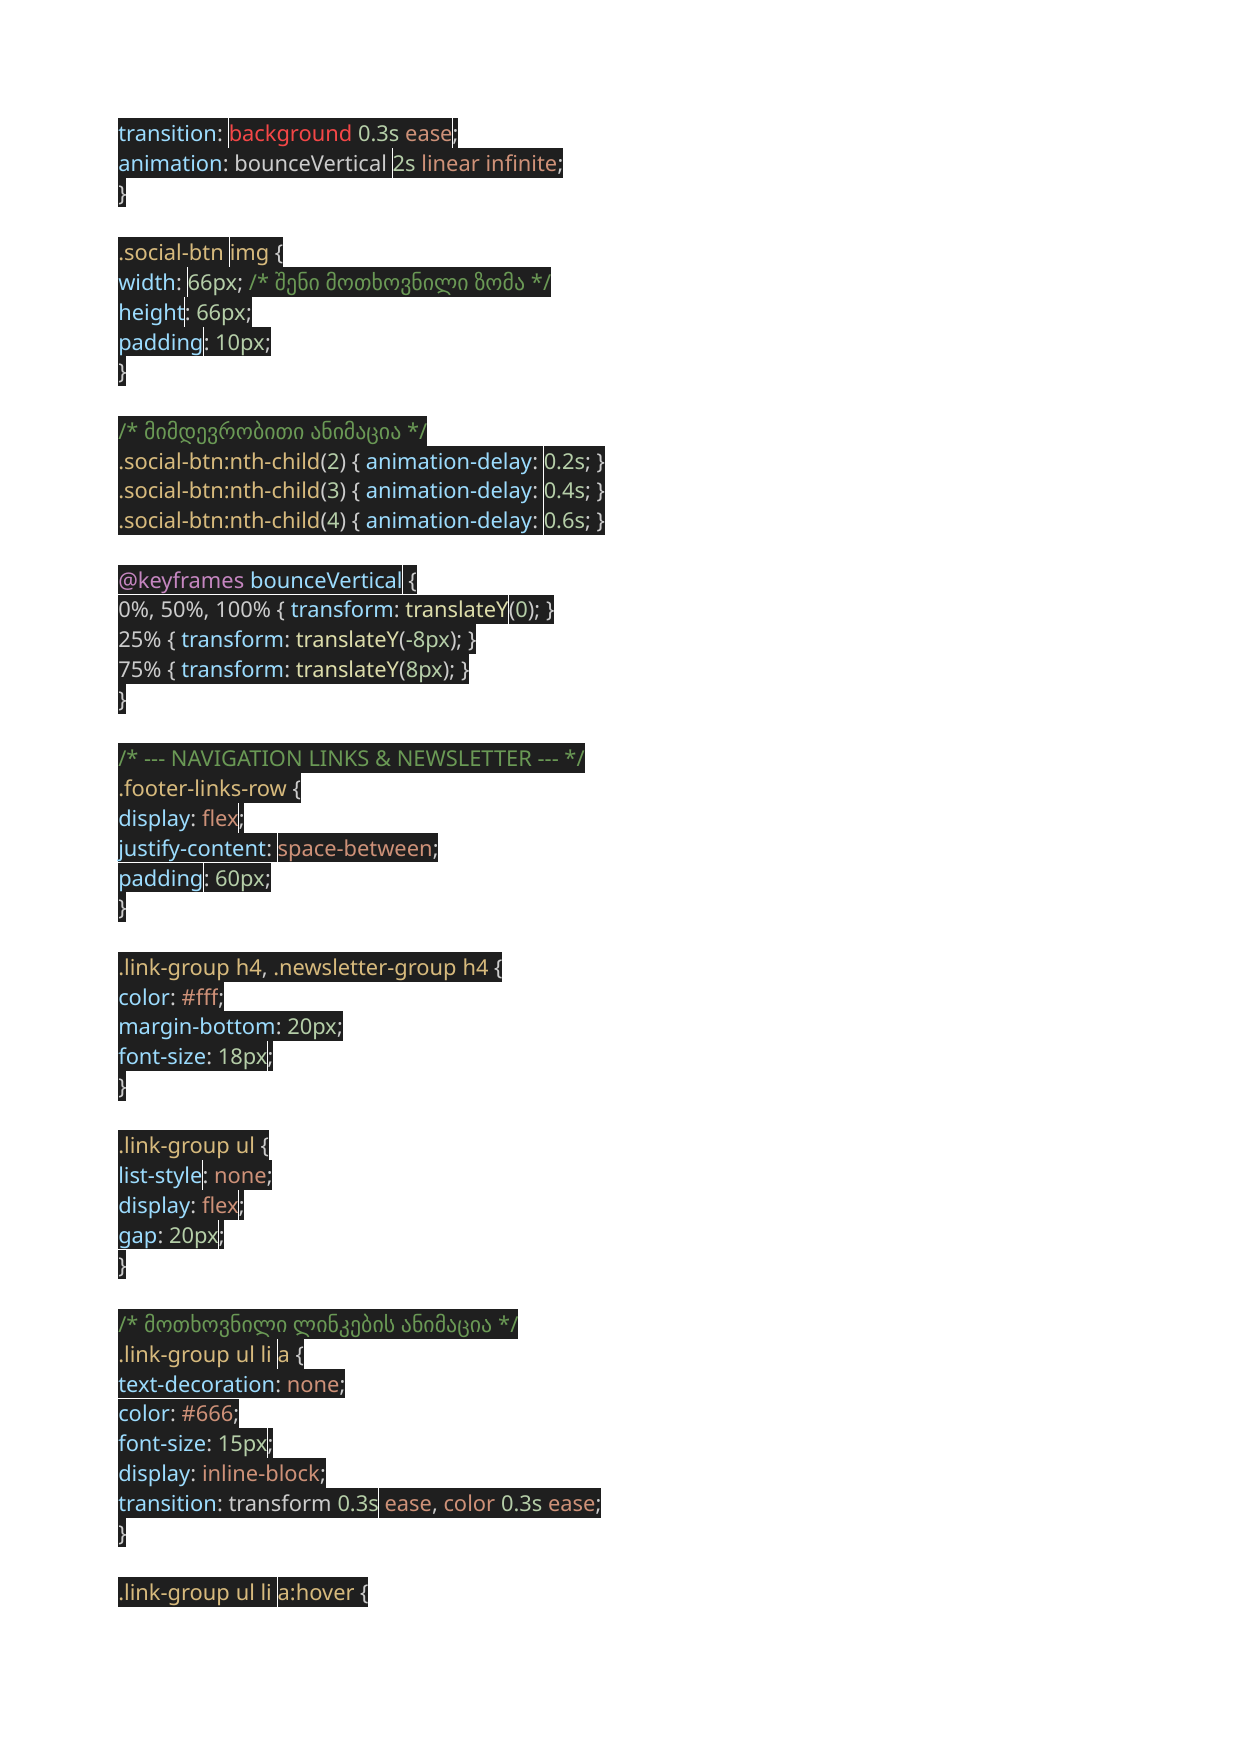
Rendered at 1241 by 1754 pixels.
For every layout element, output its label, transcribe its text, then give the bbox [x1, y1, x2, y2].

text list-style: none; [118, 1160, 1122, 1190]
text width: 66px; /* შენი მოთხოვნილი ზომა */ [118, 267, 1122, 297]
text /* მოთხოვნილი ლინკების ანიმაცია */ [118, 1309, 1122, 1339]
text } [118, 684, 1122, 714]
text transition: transform 0.3s ease, color 0.3s ease; [118, 1488, 1122, 1518]
text .social-btn:nth-child(4) { animation-delay: 0.6s; } [118, 505, 1122, 535]
text height: 66px; [118, 297, 1122, 327]
text display: flex; [118, 803, 1122, 833]
text margin-bottom: 20px; [118, 1011, 1122, 1041]
text } [118, 178, 1122, 207]
text .social-btn:nth-child(3) { animation-delay: 0.4s; } [118, 475, 1122, 505]
text /* --- NAVIGATION LINKS & NEWSLETTER --- */ [118, 743, 1122, 773]
text font-size: 18px; [118, 1041, 1122, 1071]
text 75% { transform: translateY(8px); } [118, 654, 1122, 684]
text .link-group ul li a { [118, 1339, 1122, 1369]
text /* მიმდევრობითი ანიმაცია */ [118, 416, 1122, 446]
text padding: 60px; [118, 862, 1122, 892]
text .link-group ul { [118, 1130, 1122, 1160]
text .social-btn:nth-child(2) { animation-delay: 0.2s; } [118, 446, 1122, 475]
text animation: bounceVertical 2s linear infinite; [118, 148, 1122, 178]
text .social-btn img { [118, 237, 1122, 267]
text font-size: 15px; [118, 1428, 1122, 1458]
text gap: 20px; [118, 1220, 1122, 1249]
text transition: background 0.3s ease; [118, 118, 1122, 148]
text display: inline-block; [118, 1458, 1122, 1488]
text @keyframes bounceVertical { [118, 565, 1122, 594]
text } [118, 1071, 1122, 1101]
text justify-content: space-between; [118, 833, 1122, 862]
text .footer-links-row { [118, 773, 1122, 803]
text } [118, 892, 1122, 922]
text } [118, 356, 1122, 386]
text } [118, 1249, 1122, 1279]
text .link-group ul li a:hover { [118, 1577, 1122, 1607]
text color: #666; [118, 1398, 1122, 1428]
text text-decoration: none; [118, 1369, 1122, 1398]
text .link-group h4, .newsletter-group h4 { [118, 952, 1122, 982]
text display: flex; [118, 1190, 1122, 1220]
text 0%, 50%, 100% { transform: translateY(0); } [118, 594, 1122, 624]
text 25% { transform: translateY(-8px); } [118, 624, 1122, 654]
text color: #fff; [118, 982, 1122, 1011]
text padding: 10px; [118, 327, 1122, 356]
text } [118, 1518, 1122, 1547]
